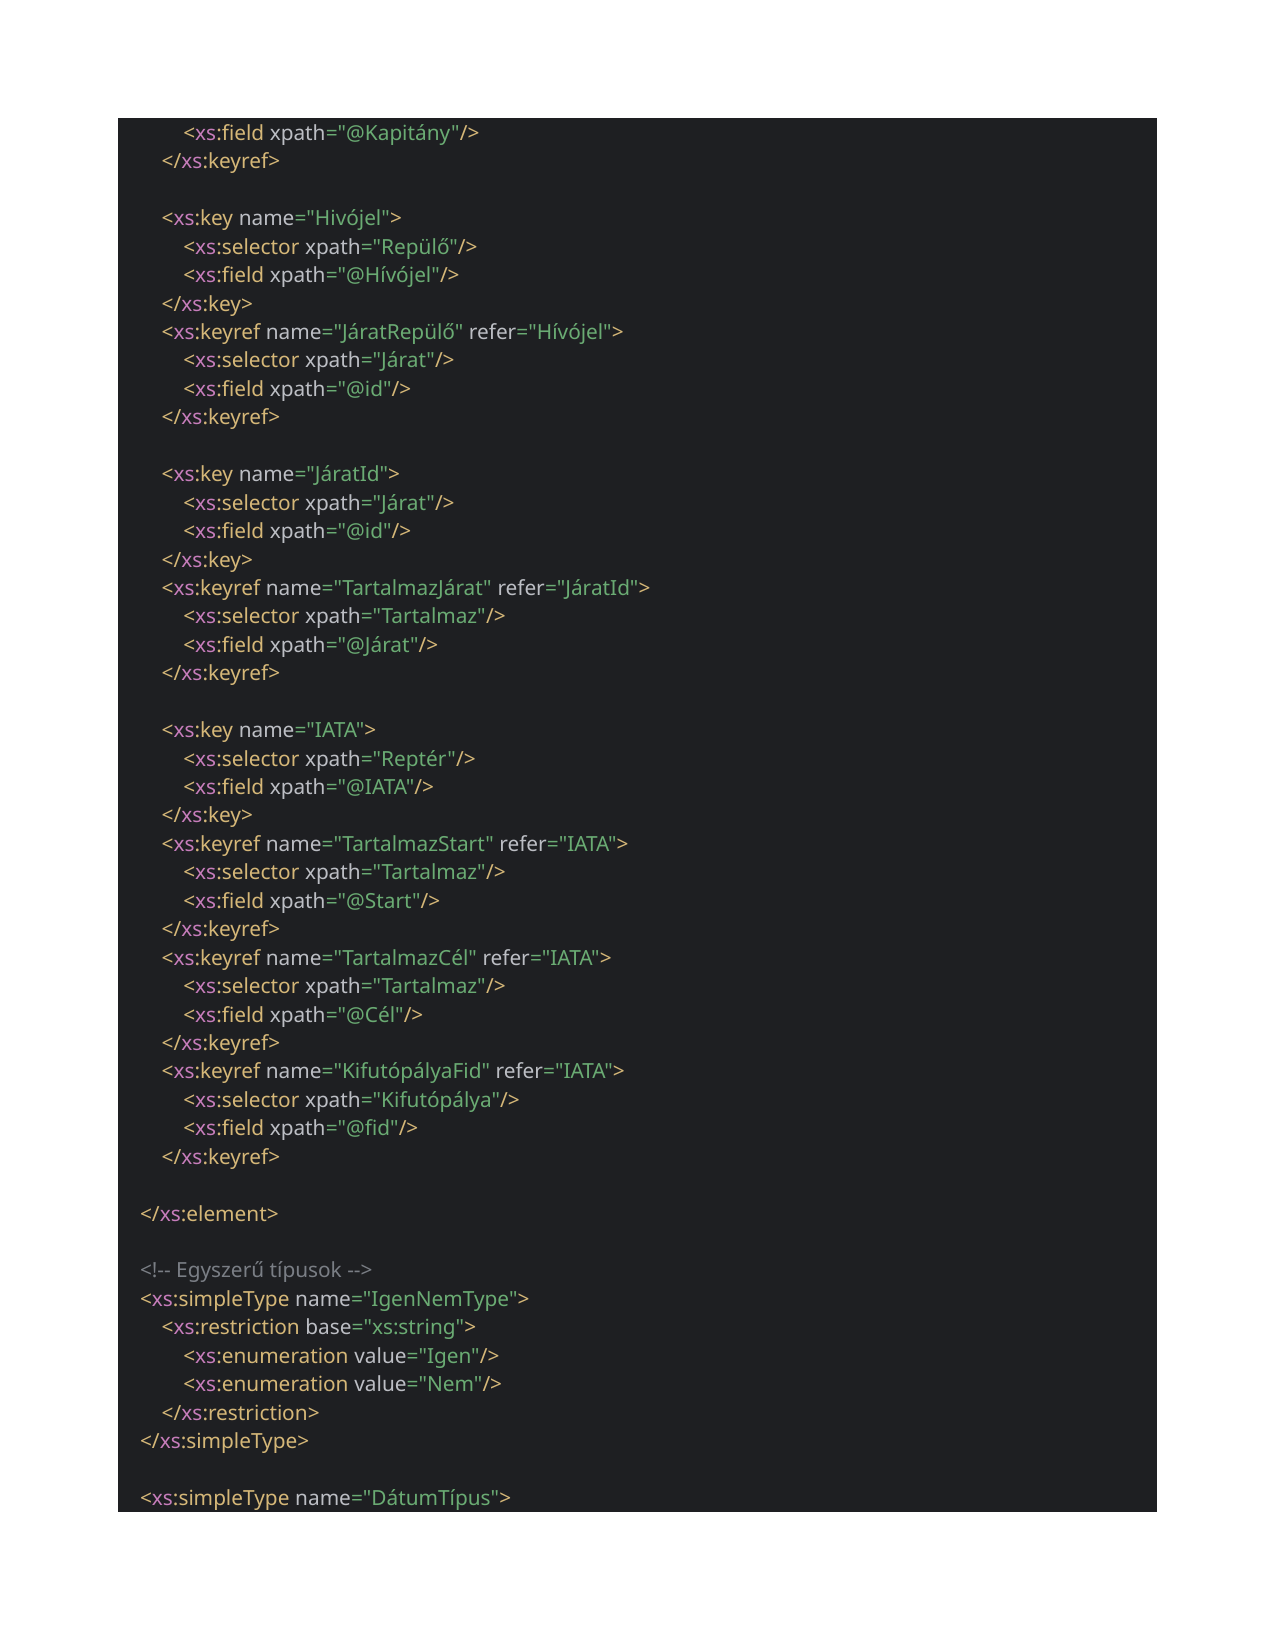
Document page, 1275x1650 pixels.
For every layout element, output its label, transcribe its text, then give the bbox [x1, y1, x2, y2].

text <xs:field xpath="@Kapitány"/> </xs:keyref> <xs:key name="Hivójel"> <xs:selector xpath="Repülő"/> <xs:field xpath="@Hívójel"/> </xs:key> <xs:keyref name="JáratRepülő" refer="Hívójel"> <xs:selector xpath="Járat"/> <xs:field xpath="@id"/> </xs:keyref> <xs:key name="JáratId"> <xs:selector xpath="Járat"/> <xs:field xpath="@id"/> </xs:key> <xs:keyref name="TartalmazJárat" refer="JáratId"> <xs:selector xpath="Tartalmaz"/> <xs:field xpath="@Járat"/> </xs:keyref> <xs:key name="IATA"> <xs:selector xpath="Reptér"/> <xs:field xpath="@IATA"/> </xs:key> <xs:keyref name="TartalmazStart" refer="IATA"> <xs:selector xpath="Tartalmaz"/> <xs:field xpath="@Start"/> </xs:keyref> <xs:keyref name="TartalmazCél" refer="IATA"> <xs:selector xpath="Tartalmaz"/> <xs:field xpath="@Cél"/> </xs:keyref> <xs:keyref name="KifutópályaFid" refer="IATA"> <xs:selector xpath="Kifutópálya"/> <xs:field xpath="@fid"/> </xs:keyref> </xs:element> <!-- Egyszerű típusok --> <xs:simpleType name="IgenNemType"> <xs:restriction base="xs:string"> <xs:enumeration value="Igen"/> <xs:enumeration value="Nem"/> </xs:restriction> </xs:simpleType> <xs:simpleType name="DátumTípus"> [118, 118, 1157, 1512]
